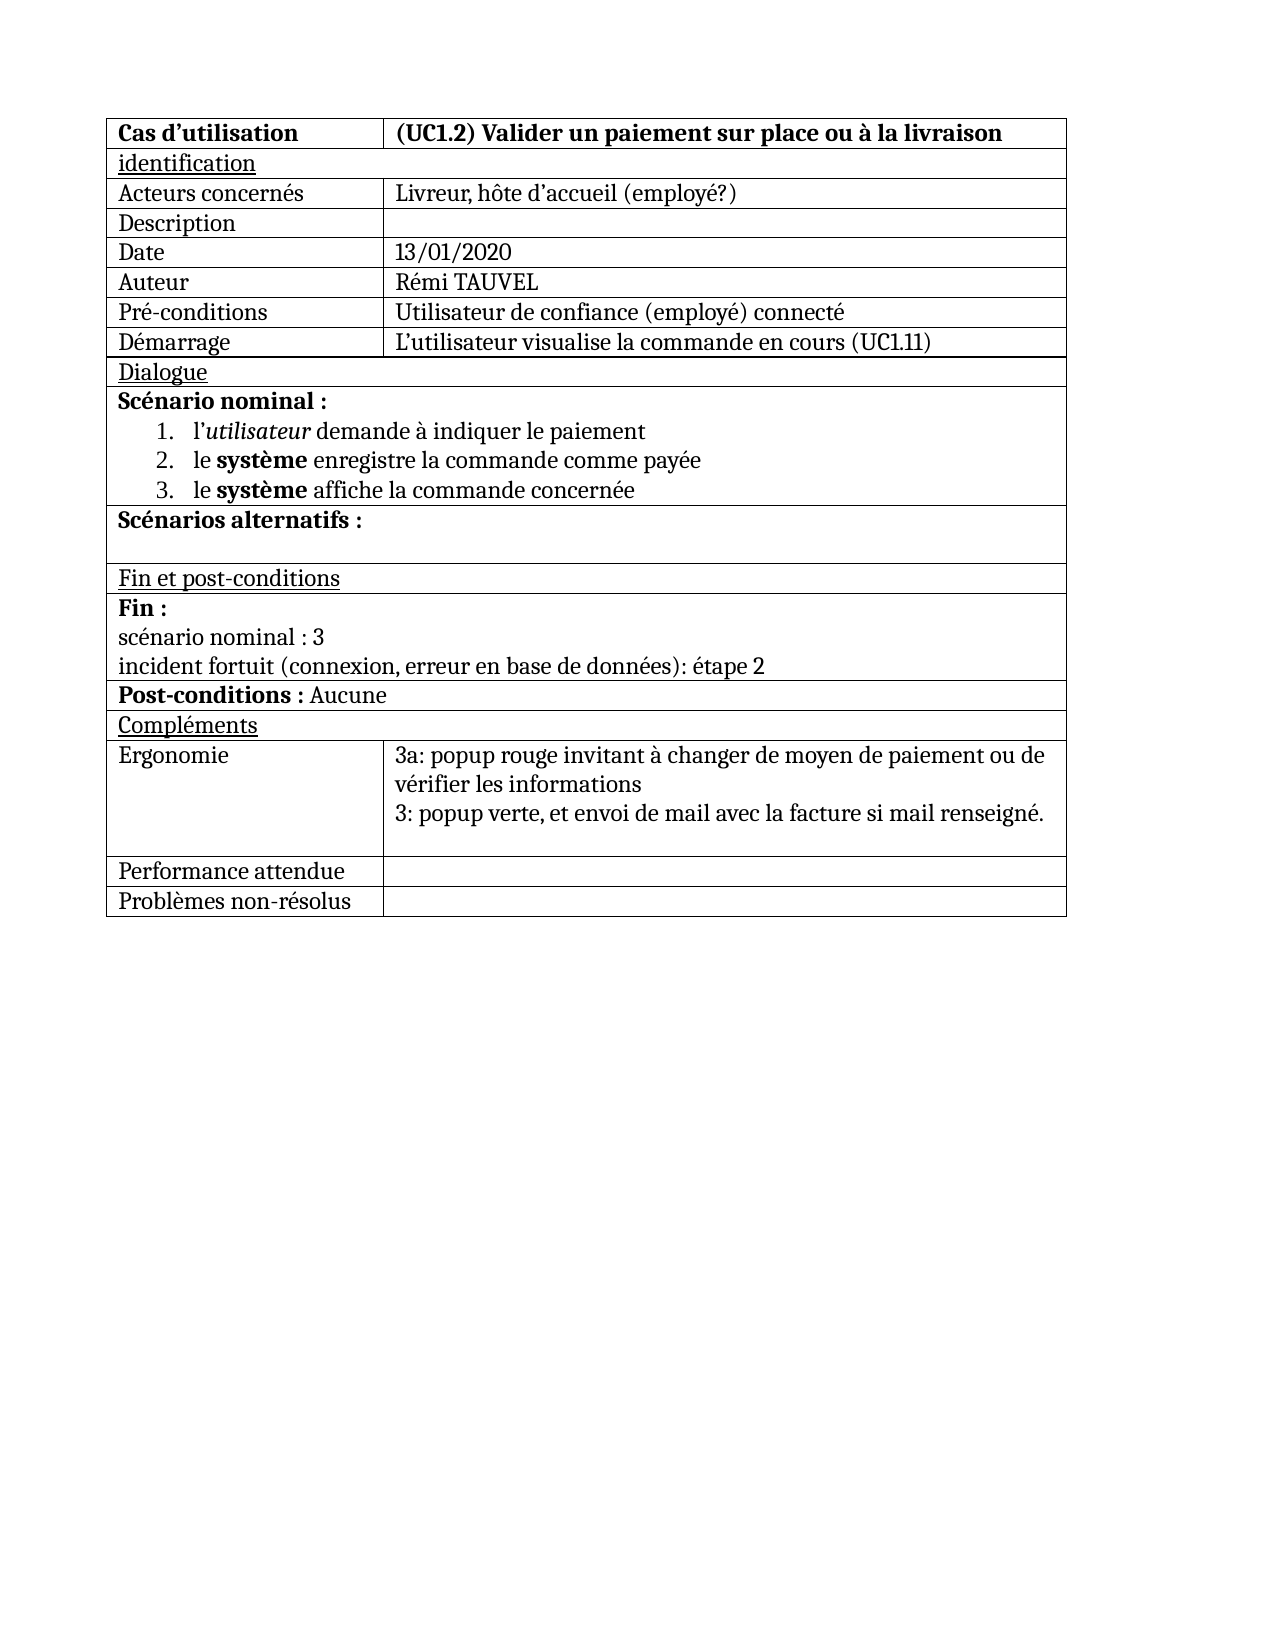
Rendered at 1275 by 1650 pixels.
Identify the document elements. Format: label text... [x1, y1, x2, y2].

table_cell Dialogue [107, 358, 1066, 386]
table_cell Compléments [107, 711, 1066, 740]
table_cell 3a: popup rouge invitant à changer de moyen de paiement ou de vérifier les informations 3: popup verte, et envoi de mail avec la facture si mail renseigné. [384, 741, 1066, 856]
table_cell Fin : scénario nominal : 3 incident fortuit (connexion, erreur en base de données): étape 2 [107, 594, 1066, 680]
table_cell Livreur, hôte d’accueil (employé?) [384, 179, 1066, 207]
table_cell Auteur [107, 268, 383, 297]
table_cell Scénarios alternatifs : [107, 506, 1066, 563]
table_cell Date [107, 238, 383, 267]
table_cell Post-conditions : Aucune [107, 681, 1066, 710]
table_cell Pré-conditions [107, 298, 383, 327]
table_cell Description [107, 209, 383, 237]
table_cell 13/01/2020 [384, 238, 1066, 267]
table_header Cas d’utilisation [107, 119, 383, 148]
table_cell Utilisateur de confiance (employé) connecté [384, 298, 1066, 327]
table_cell [384, 887, 1066, 916]
table_cell identification [107, 149, 1066, 178]
table_cell Performance attendue [107, 857, 383, 886]
table_cell Rémi TAUVEL [384, 268, 1066, 297]
table_cell Fin et post-conditions [107, 564, 1066, 593]
table_cell Acteurs concernés [107, 179, 383, 207]
table_header (UC1.2) Valider un paiement sur place ou à la livraison [384, 119, 1066, 148]
table_cell Problèmes non-résolus [107, 887, 383, 916]
table_cell Scénario nominal : l’utilisateur demande à indiquer le paiement le système enregistre la commande comme payée le système affiche la commande concernée [107, 387, 1066, 505]
table_cell Démarrage [107, 328, 383, 356]
table_cell Ergonomie [107, 741, 383, 856]
table_cell [384, 209, 1066, 237]
table_cell L’utilisateur visualise la commande en cours (UC1.11) [384, 328, 1066, 356]
table_cell [384, 857, 1066, 886]
